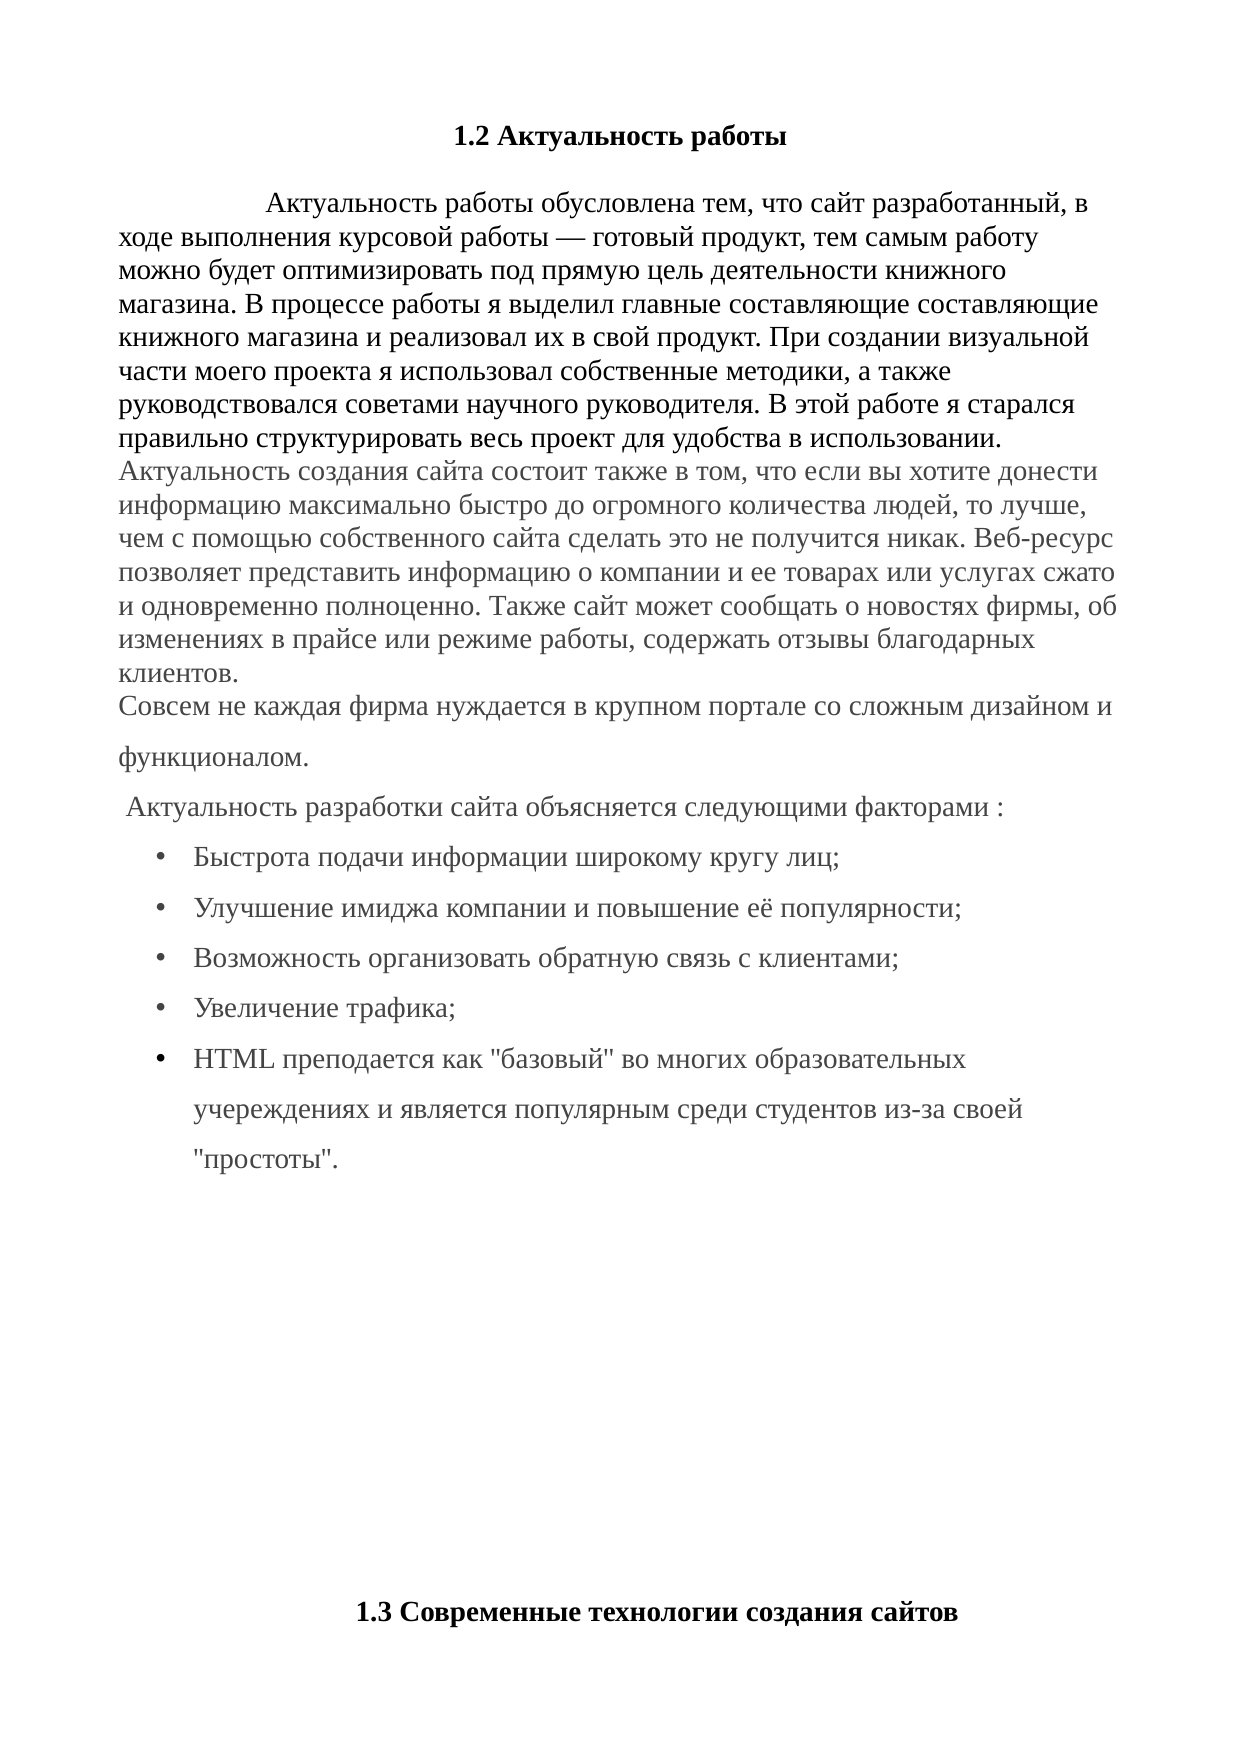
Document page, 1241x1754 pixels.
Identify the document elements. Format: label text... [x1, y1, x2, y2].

text Актуальность разработки сайта объясняется следующими факторами : [118, 789, 1122, 822]
text 1.2 Актуальность работы [118, 118, 1122, 152]
list Улучшение имиджа компании и повышение её популярности; [156, 890, 1122, 923]
list Быстрота подачи информации широкому кругу лиц; [156, 839, 1122, 873]
text Актуальность работы обусловлена тем, что сайт разработанный, в ходе выполнения курсовой работы — готовый продукт, тем самым работу можно будет оптимизировать под прямую цель деятельности книжного магазина. В процессе работы я выделил главные составляющие составляющие книжного магазина и реализовал их в свой продукт. При создании визуальной части моего проекта я использовал собственные методики, а также руководствовался советами научного руководителя. В этой работе я старался правильно структурировать весь проект для удобства в использовании. [118, 185, 1122, 453]
text Совсем не каждая фирма нуждается в крупном портале со сложным дизайном и функционалом. [118, 688, 1122, 772]
text Актуальность создания сайта состоит также в том, что если вы хотите донести информацию максимально быстро до огромного количества людей, то лучше, чем с помощью собственного сайта сделать это не получится никак. Веб-ресурс позволяет представить информацию о компании и ее товарах или услугах сжато и одновременно полноценно. Также сайт может сообщать о новостях фирмы, об изменениях в прайсе или режиме работы, содержать отзывы благодарных клиентов. [118, 453, 1122, 688]
list HTML преподается как ''базовый'' во многих образовательных учереждениях и является популярным среди студентов из-за своей ''простоты''. [156, 1041, 1122, 1175]
list Увеличение трафика; [156, 991, 1122, 1024]
list Возможность организовать обратную связь с клиентами; [156, 940, 1122, 974]
text 1.3 Современные технологии создания сайтов [118, 1594, 1122, 1628]
